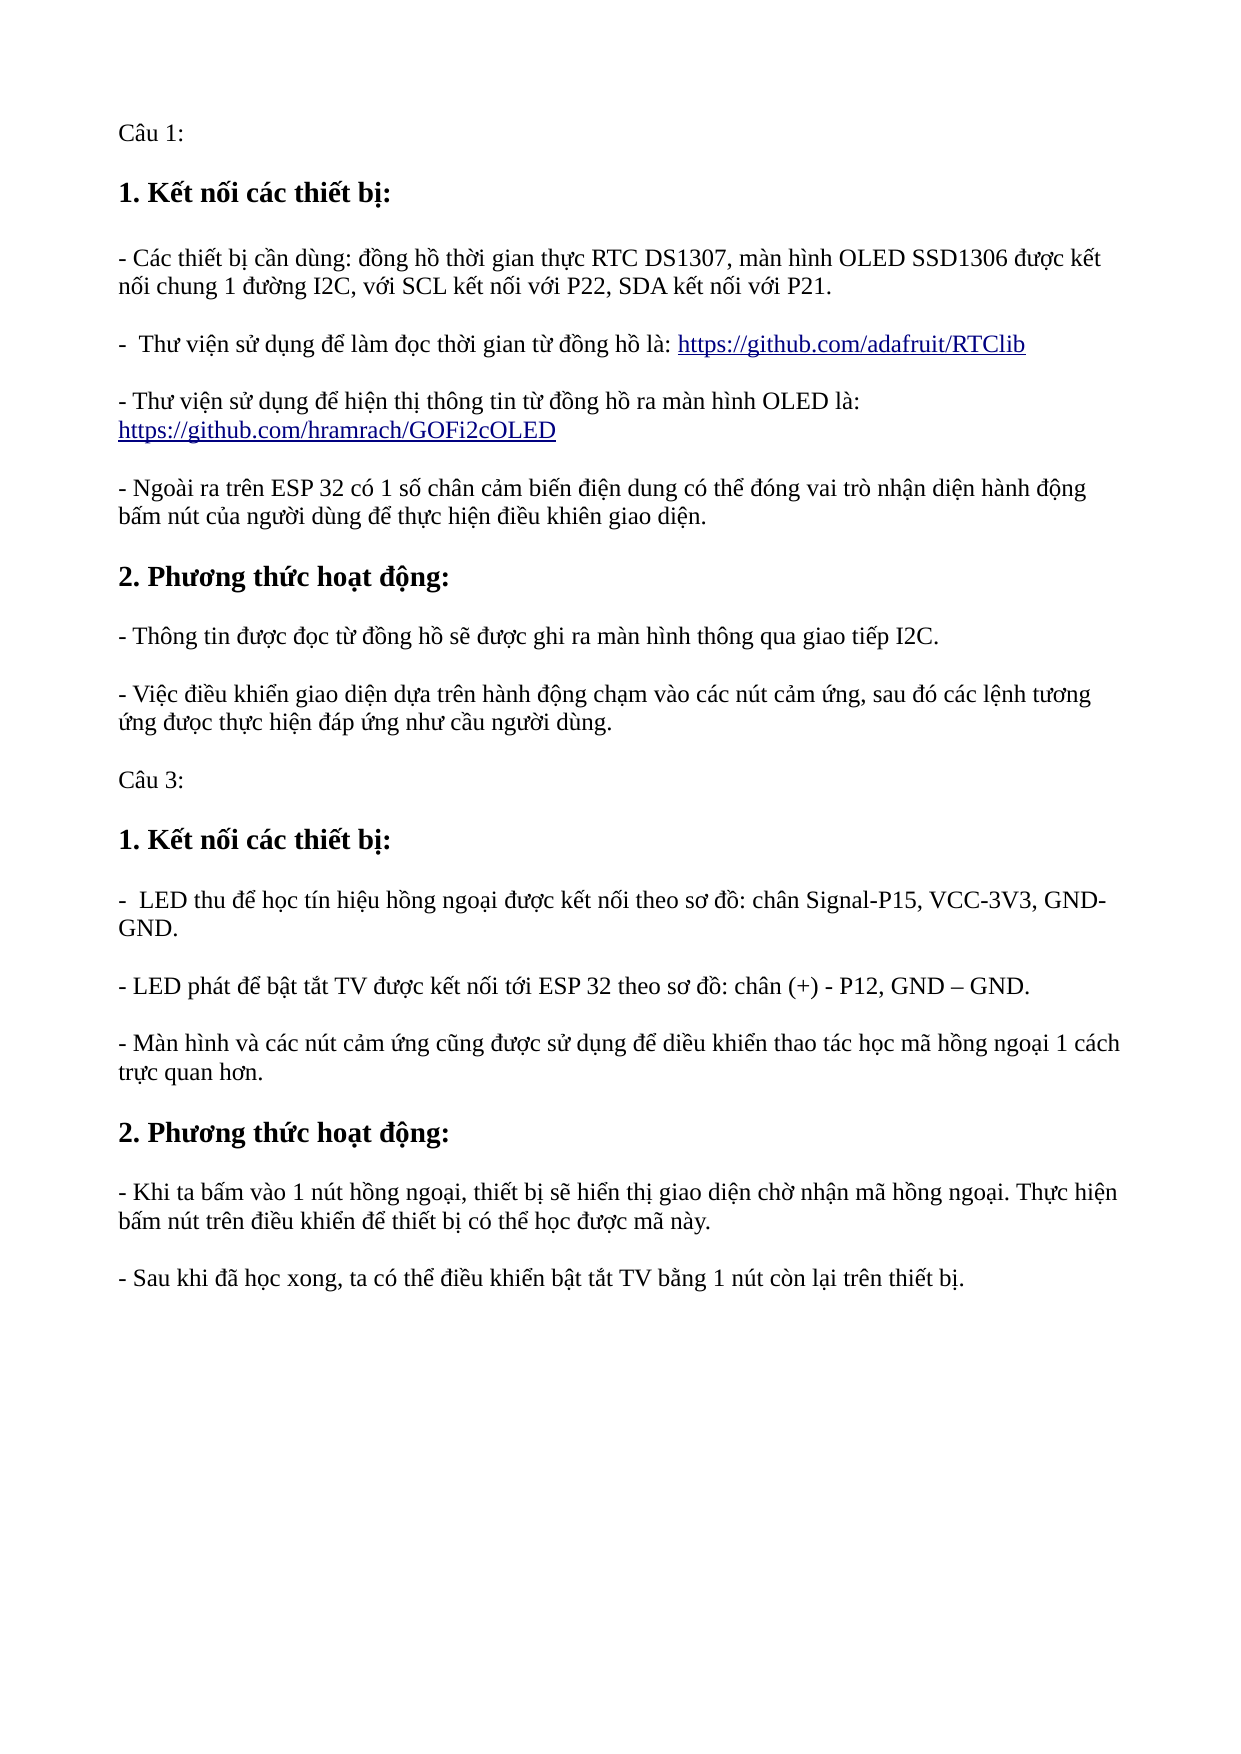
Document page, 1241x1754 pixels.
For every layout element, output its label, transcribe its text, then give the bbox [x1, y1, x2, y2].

text 1. Kết nối các thiết bị: [118, 176, 1122, 209]
text - Thư viện sử dụng để làm đọc thời gian từ đồng hồ là: https://github.com/adafruit/RTClib [118, 329, 1122, 358]
text Câu 3: [118, 765, 1122, 794]
text - LED thu để học tín hiệu hồng ngoại được kết nối theo sơ đồ: chân Signal-P15, VCC-3V3, GND-GND. [118, 885, 1122, 942]
text - Các thiết bị cần dùng: đồng hồ thời gian thực RTC DS1307, màn hình OLED SSD1306 được kết nối chung 1 đường I2C, với SCL kết nối với P22, SDA kết nối với P21. [118, 243, 1122, 300]
text - Thông tin được đọc từ đồng hồ sẽ được ghi ra màn hình thông qua giao tiếp I2C. [118, 621, 1122, 650]
text - LED phát để bật tắt TV được kết nối tới ESP 32 theo sơ đồ: chân (+) - P12, GND – GND. [118, 971, 1122, 1000]
text 2. Phương thức hoạt động: [118, 559, 1122, 592]
text - Thư viện sử dụng để hiện thị thông tin từ đồng hồ ra màn hình OLED là: https://github.com/hramrach/GOFi2cOLED [118, 386, 1122, 444]
text - Khi ta bấm vào 1 nút hồng ngoại, thiết bị sẽ hiển thị giao diện chờ nhận mã hồng ngoại. Thực hiện bấm nút trên điều khiển để thiết bị có thể học được mã này. [118, 1177, 1122, 1234]
text - Ngoài ra trên ESP 32 có 1 số chân cảm biến điện dung có thể đóng vai trò nhận diện hành động bấm nút của người dùng để thực hiện điều khiên giao diện. [118, 473, 1122, 530]
text - Việc điều khiển giao diện dựa trên hành động chạm vào các nút cảm ứng, sau đó các lệnh tương ứng đưọc thực hiện đáp ứng như cầu người dùng. [118, 679, 1122, 736]
text Câu 1: [118, 118, 1122, 147]
text 1. Kết nối các thiết bị: [118, 822, 1122, 856]
text 2. Phương thức hoạt động: [118, 1115, 1122, 1148]
text - Màn hình và các nút cảm ứng cũng được sử dụng để diều khiển thao tác học mã hồng ngoại 1 cách trực quan hơn. [118, 1028, 1122, 1086]
text - Sau khi đã học xong, ta có thể điều khiển bật tắt TV bằng 1 nút còn lại trên thiết bị. [118, 1263, 1122, 1292]
